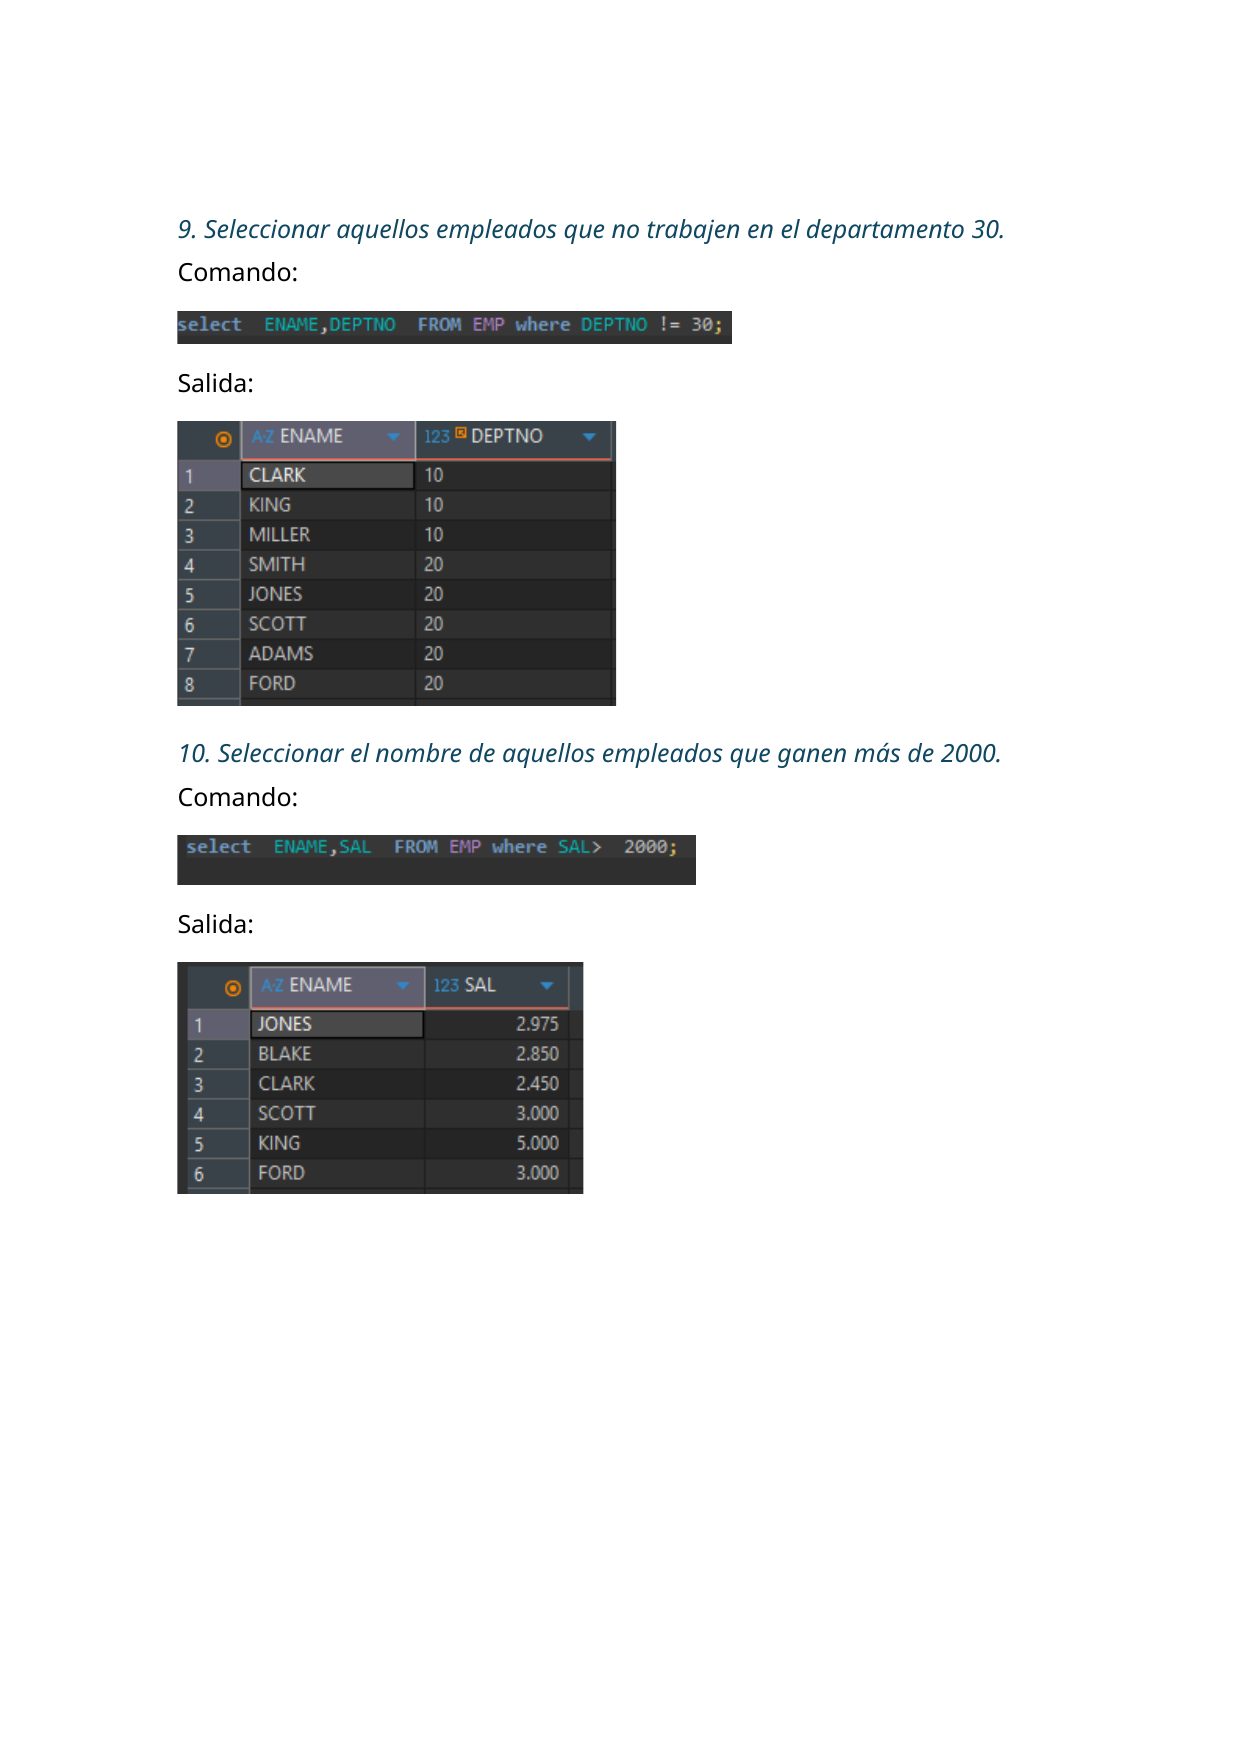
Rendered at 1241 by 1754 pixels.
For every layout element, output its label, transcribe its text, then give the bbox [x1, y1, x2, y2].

subtitle 10. Seleccionar el nombre de aquellos empleados que ganen más de 2000. [177, 736, 1063, 770]
text Comando: [177, 779, 1063, 813]
text Salida: [177, 366, 1063, 399]
text Comando: [177, 255, 1063, 289]
subtitle 9. Seleccionar aquellos empleados que no trabajen en el departamento 30. [177, 212, 1063, 246]
text Salida: [177, 907, 1063, 941]
